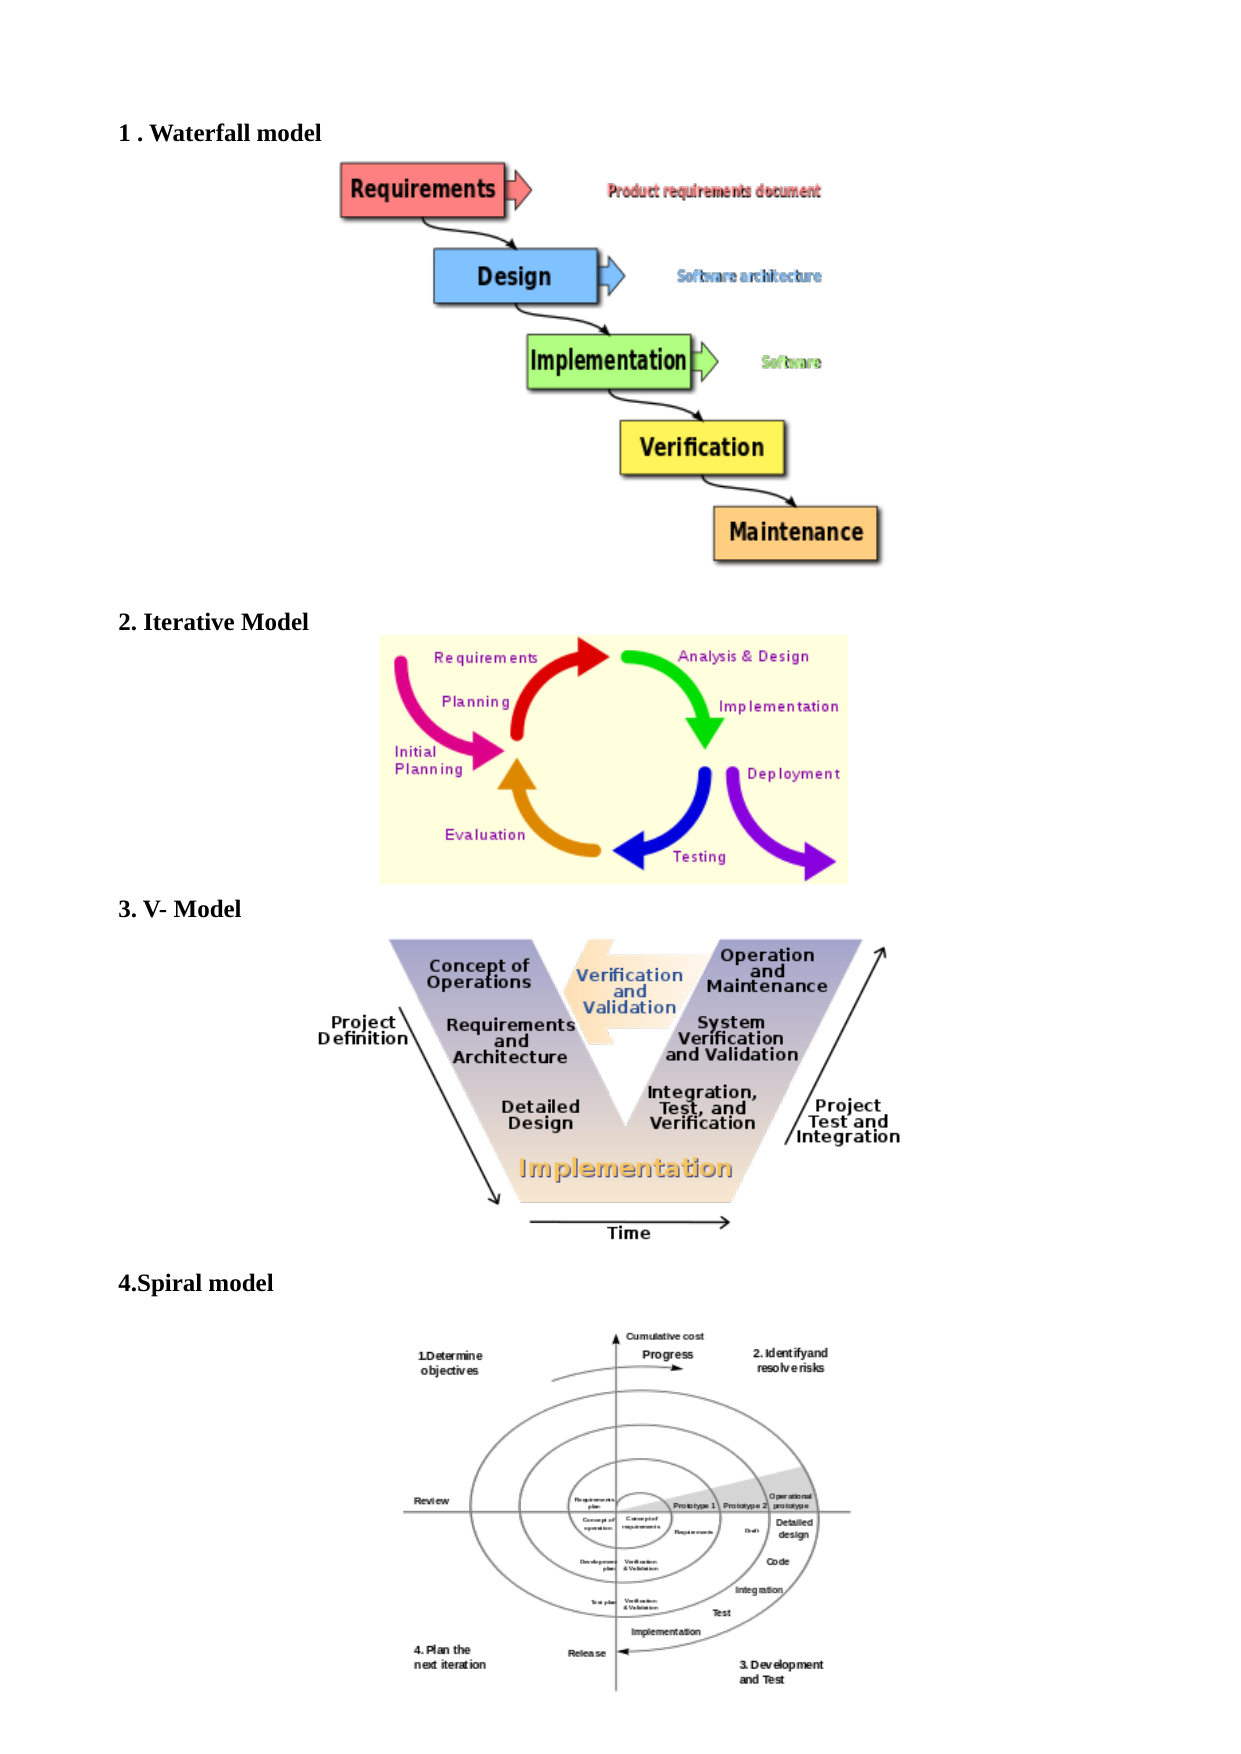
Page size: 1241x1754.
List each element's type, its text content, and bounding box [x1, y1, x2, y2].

text 1 . Waterfall model [118, 118, 1122, 147]
text 3. V- Model [118, 894, 1122, 923]
picture [379, 635, 849, 884]
picture [402, 1321, 852, 1696]
picture [338, 157, 886, 569]
picture [315, 925, 905, 1254]
text 2. Iterative Model [118, 607, 1122, 636]
text 4.Spiral model [118, 1268, 1122, 1297]
